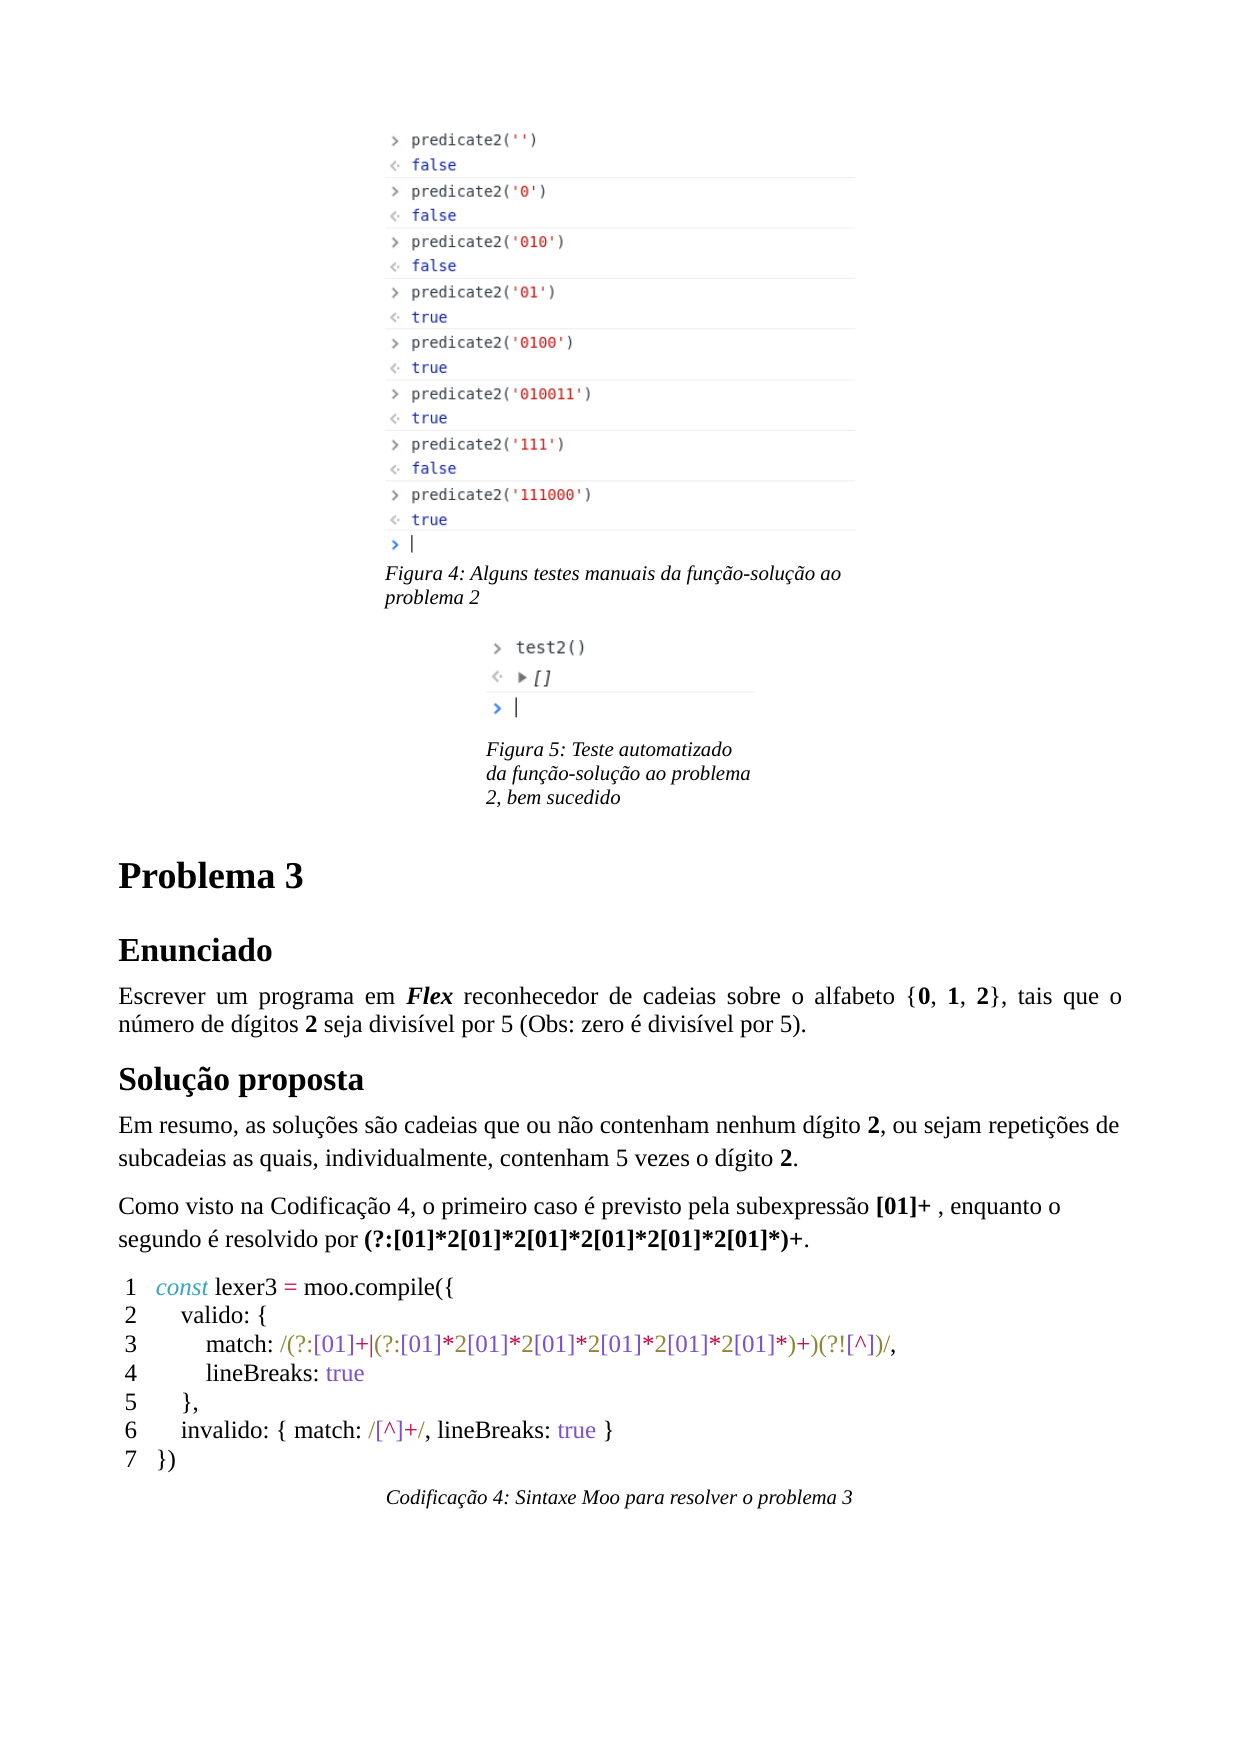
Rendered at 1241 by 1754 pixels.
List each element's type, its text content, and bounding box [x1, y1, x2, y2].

text Como visto na Codificação 4, o primeiro caso é previsto pela subexpressão [01]+ , enquanto o segundo é resolvido por (?:[01]*2[01]*2[01]*2[01]*2[01]*2[01]*)+. [118, 1191, 1122, 1253]
table_cell 6 [118, 1415, 156, 1444]
text Figura 5: Teste automatizado da função-solução ao problema 2, bem sucedido [486, 732, 754, 809]
table_cell }, [156, 1387, 1122, 1415]
table_cell 7 [118, 1444, 156, 1473]
table_cell 5 [118, 1387, 156, 1415]
picture [385, 130, 856, 557]
table_cell match: /(?:[01]+|(?:[01]*2[01]*2[01]*2[01]*2[01]*2[01]*)+)(?![^])/, [156, 1329, 1122, 1358]
subtitle Problema 3 [118, 853, 1122, 896]
table_cell invalido: { match: /[^]+/, lineBreaks: true } [156, 1415, 1122, 1444]
table_cell lineBreaks: true [156, 1358, 1122, 1387]
table_cell }) [156, 1444, 1122, 1473]
table_cell 4 [118, 1358, 156, 1387]
subtitle Enunciado [118, 930, 1122, 968]
text Em resumo, as soluções são cadeias que ou não contenham nenhum dígito 2, ou sejam repetições de subcadeias as quais, individualmente, contenham 5 vezes o dígito 2. [118, 1110, 1122, 1172]
picture [485, 640, 755, 732]
subtitle Solução proposta [118, 1059, 1122, 1098]
table_cell 3 [118, 1329, 156, 1358]
table_cell 2 [118, 1300, 156, 1329]
table_header 1 [118, 1272, 156, 1300]
text Codificação 4: Sintaxe Moo para resolver o problema 3 [118, 1485, 1122, 1509]
table_cell valido: { [156, 1300, 1122, 1329]
table_header const lexer3 = moo.compile({ [156, 1272, 1122, 1300]
text Escrever um programa em Flex reconhecedor de cadeias sobre o alfabeto {0, 1, 2}, tais que o número de dígitos 2 seja divisível por 5 (Obs: zero é divisível por 5). [118, 981, 1122, 1038]
text Figura 4: Alguns testes manuais da função-solução ao problema 2 [385, 557, 855, 609]
